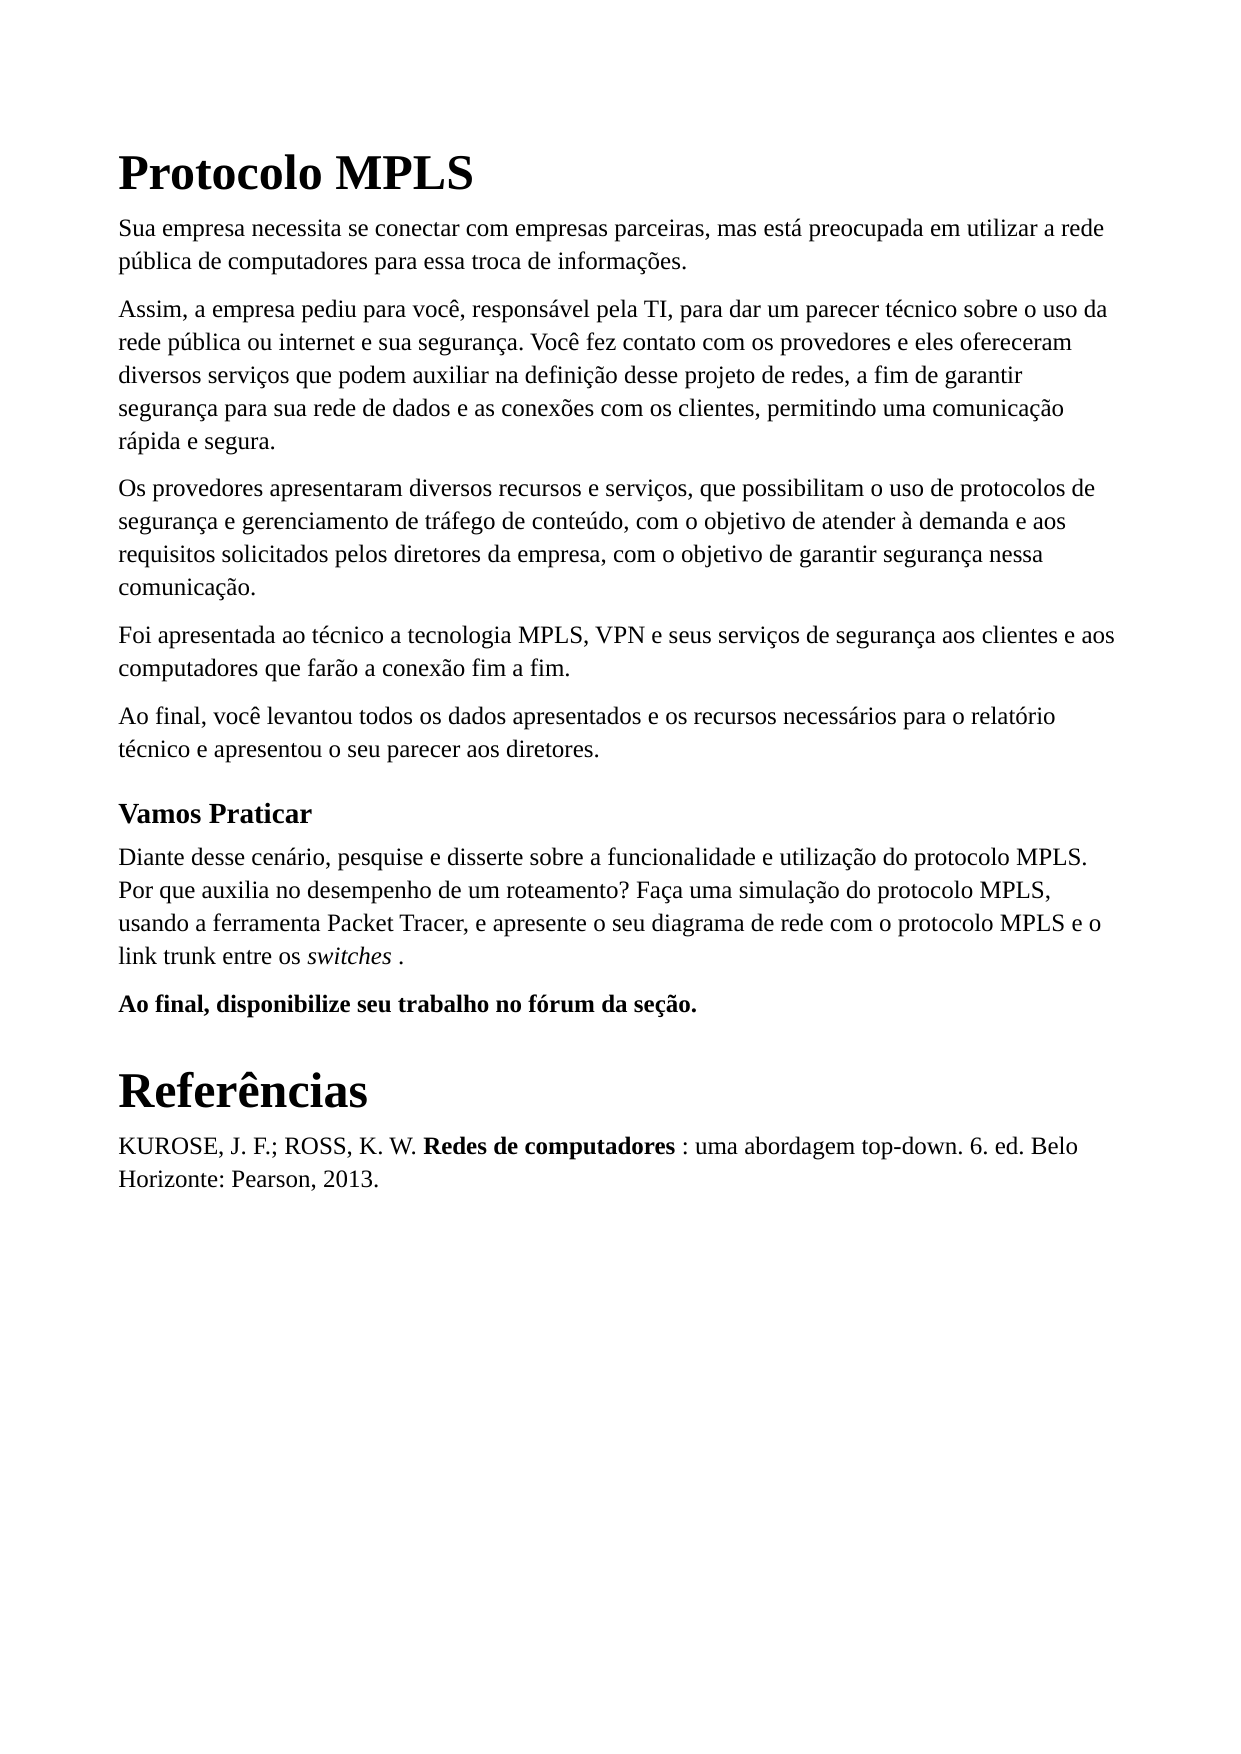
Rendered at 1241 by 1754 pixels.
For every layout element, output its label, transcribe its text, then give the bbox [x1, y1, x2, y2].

text KUROSE, J. F.; ROSS, K. W. Redes de computadores : uma abordagem top-down. 6. ed. Belo Horizonte: Pearson, 2013. [118, 1131, 1122, 1193]
text Foi apresentada ao técnico a tecnologia MPLS, VPN e seus serviços de segurança aos clientes e aos computadores que farão a conexão fim a fim. [118, 620, 1122, 682]
text Ao final, disponibilize seu trabalho no fórum da seção. [118, 989, 1122, 1017]
text Sua empresa necessita se conectar com empresas parceiras, mas está preocupada em utilizar a rede pública de computadores para essa troca de informações. [118, 213, 1122, 275]
text Os provedores apresentaram diversos recursos e serviços, que possibilitam o uso de protocolos de segurança e gerenciamento de tráfego de conteúdo, com o objetivo de atender à demanda e aos requisitos solicitados pelos diretores da empresa, com o objetivo de garantir segurança nessa comunicação. [118, 473, 1122, 601]
text Ao final, você levantou todos os dados apresentados e os recursos necessários para o relatório técnico e apresentou o seu parecer aos diretores. [118, 701, 1122, 762]
subtitle Referências [118, 1061, 1122, 1119]
text Diante desse cenário, pesquise e disserte sobre a funcionalidade e utilização do protocolo MPLS. Por que auxilia no desempenho de um roteamento? Faça uma simulação do protocolo MPLS, usando a ferramenta Packet Tracer, e apresente o seu diagrama de rede com o protocolo MPLS e o link trunk entre os switches . [118, 842, 1122, 970]
subtitle Protocolo MPLS [118, 143, 1122, 201]
text Assim, a empresa pediu para você, responsável pela TI, para dar um parecer técnico sobre o uso da rede pública ou internet e sua segurança. Você fez contato com os provedores e eles ofereceram diversos serviços que podem auxiliar na definição desse projeto de redes, a fim de garantir segurança para sua rede de dados e as conexões com os clientes, permitindo uma comunicação rápida e segura. [118, 294, 1122, 454]
subtitle Vamos Praticar [118, 796, 1122, 829]
